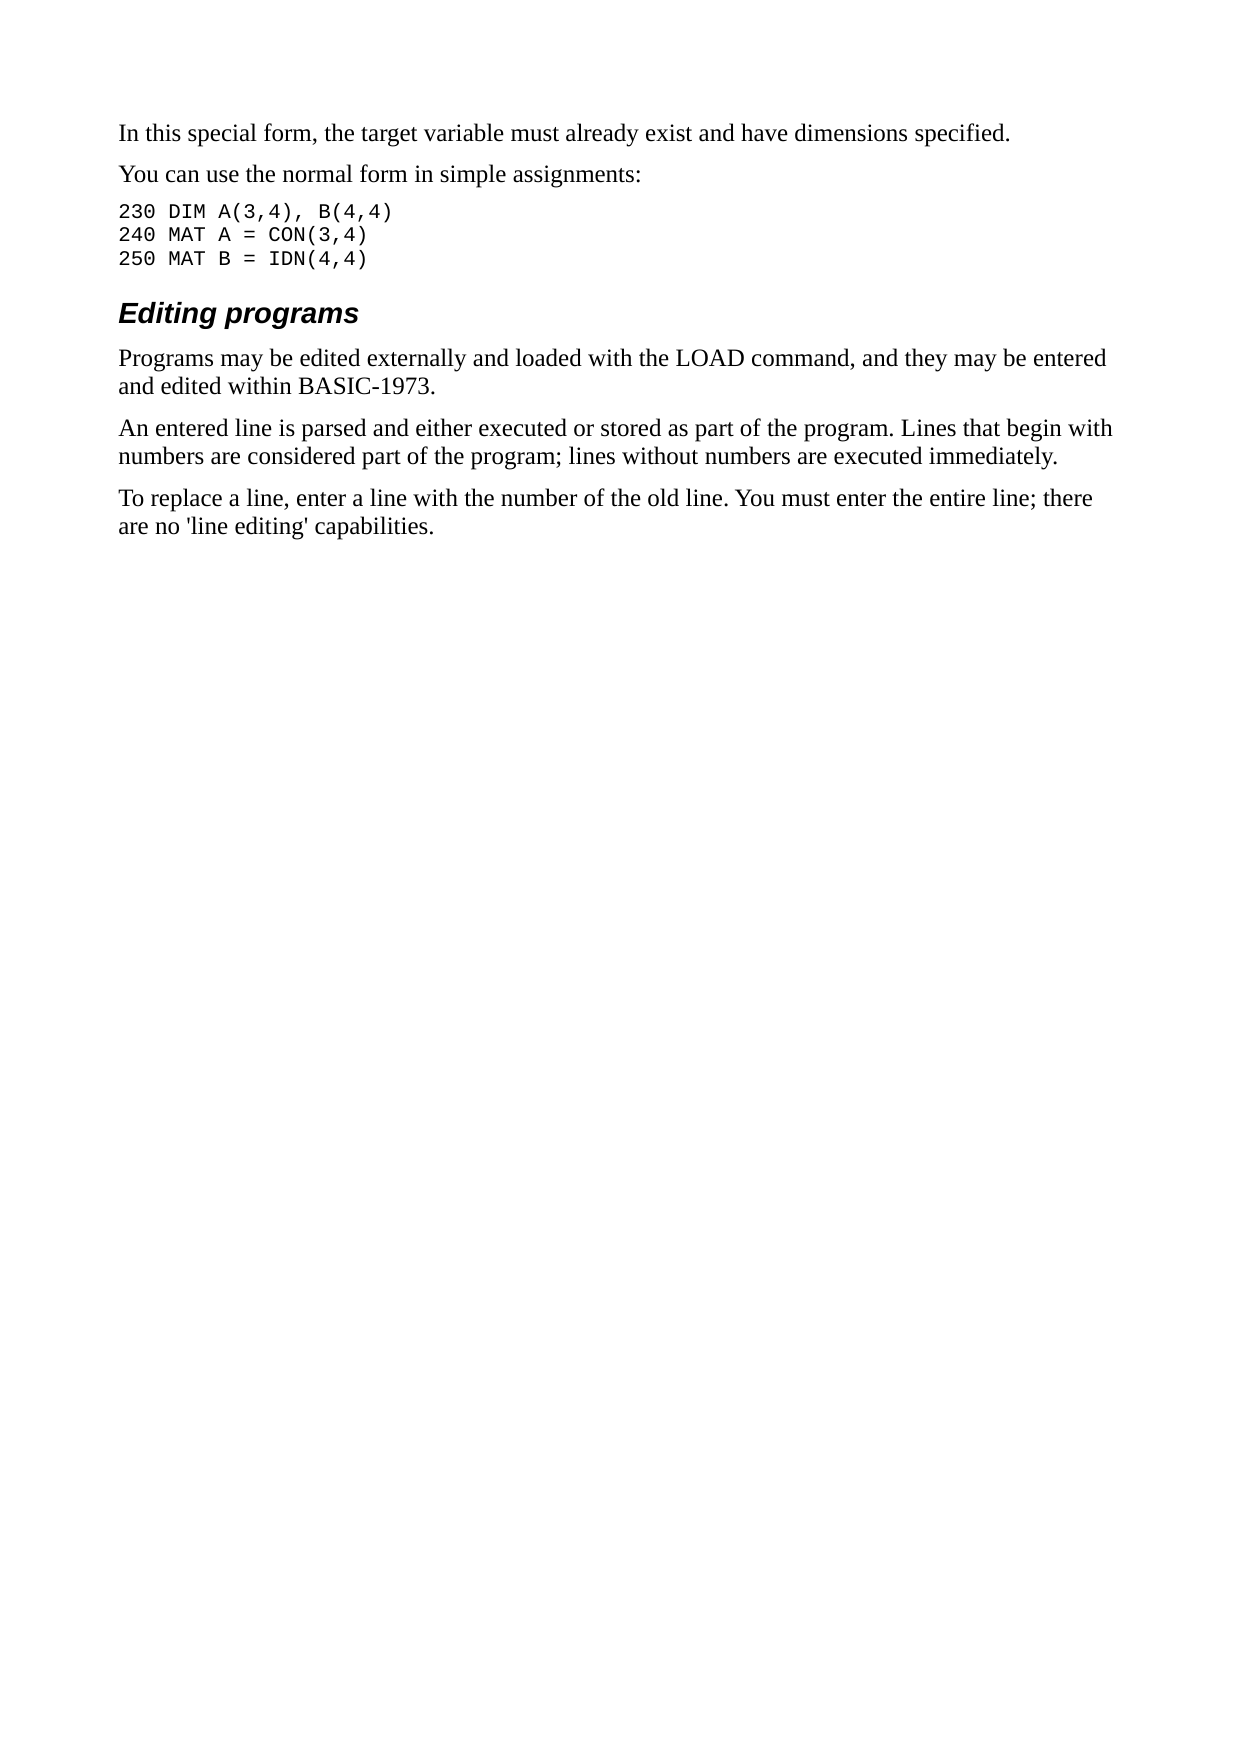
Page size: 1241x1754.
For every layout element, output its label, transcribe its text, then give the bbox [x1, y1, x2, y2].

text In this special form, the target variable must already exist and have dimensions specified. [118, 118, 1122, 147]
text Programs may be edited externally and loaded with the LOAD command, and they may be entered and edited within BASIC-1973. [118, 343, 1122, 400]
text An entered line is parsed and either executed or stored as part of the program. Lines that begin with numbers are considered part of the program; lines without numbers are executed immediately. [118, 413, 1122, 470]
text To replace a line, enter a line with the number of the old line. You must enter the entire line; there are no 'line editing' capabilities. [118, 483, 1122, 540]
text You can use the normal form in simple assignments: [118, 159, 1122, 188]
subtitle Editing programs [118, 297, 1122, 330]
text 250 MAT B = IDN(4,4) [118, 248, 1122, 272]
text 240 MAT A = CON(3,4) [118, 224, 1122, 248]
text 230 DIM A(3,4), B(4,4) [118, 201, 1122, 224]
